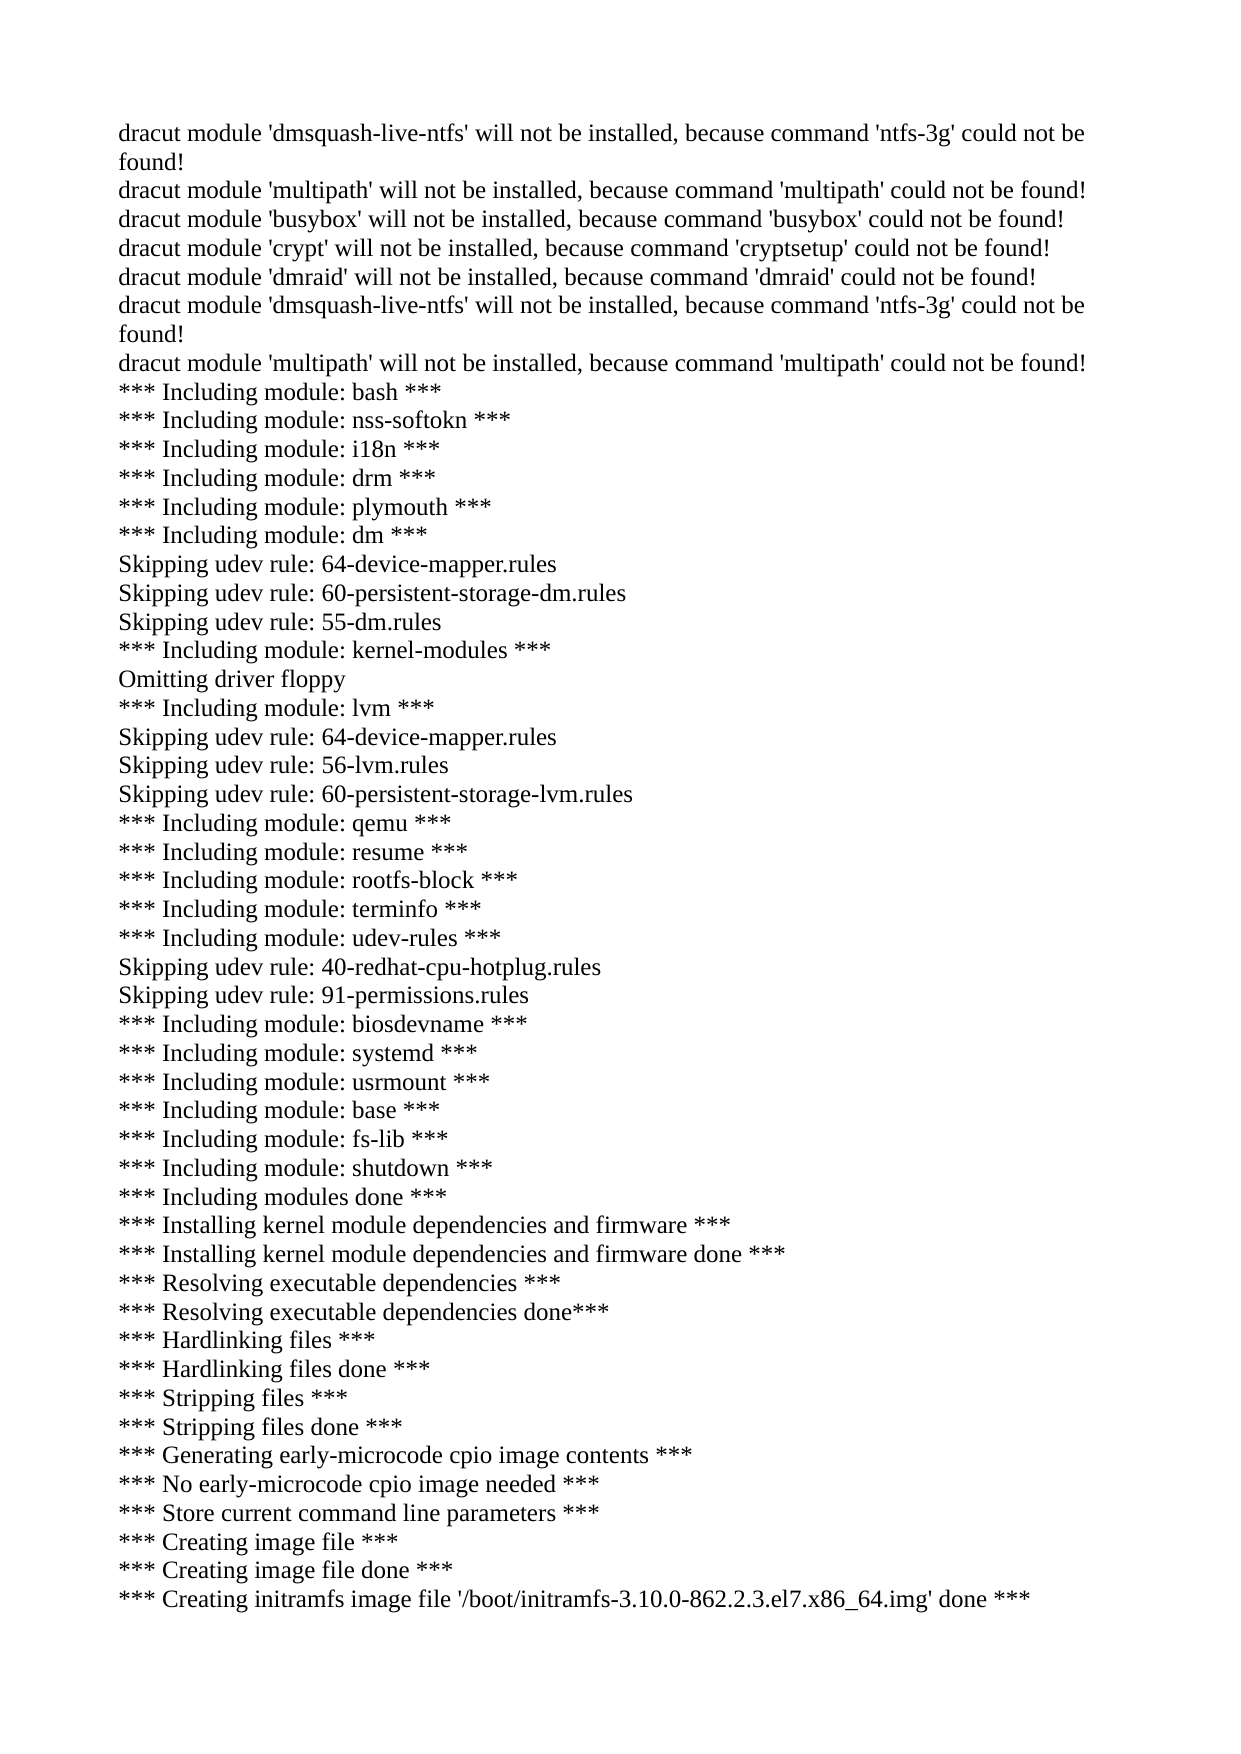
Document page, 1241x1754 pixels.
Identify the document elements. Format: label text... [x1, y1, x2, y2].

text Skipping udev rule: 64-device-mapper.rules [118, 722, 1122, 751]
text *** Including module: drm *** [118, 463, 1122, 492]
text *** Including module: qemu *** [118, 808, 1122, 837]
text dracut module 'multipath' will not be installed, because command 'multipath' could not be found! [118, 176, 1122, 204]
text *** Including module: plymouth *** [118, 492, 1122, 521]
text Skipping udev rule: 56-lvm.rules [118, 751, 1122, 779]
text *** Including module: usrmount *** [118, 1067, 1122, 1096]
text *** Installing kernel module dependencies and firmware *** [118, 1211, 1122, 1239]
text *** Including module: terminfo *** [118, 894, 1122, 923]
text *** Including module: base *** [118, 1096, 1122, 1124]
text *** Generating early-microcode cpio image contents *** [118, 1441, 1122, 1469]
text *** Including module: shutdown *** [118, 1153, 1122, 1182]
text *** Stripping files *** [118, 1383, 1122, 1412]
text Omitting driver floppy [118, 664, 1122, 693]
text Skipping udev rule: 60-persistent-storage-lvm.rules [118, 779, 1122, 808]
text *** Resolving executable dependencies *** [118, 1268, 1122, 1297]
text *** Creating image file *** [118, 1527, 1122, 1556]
text Skipping udev rule: 55-dm.rules [118, 607, 1122, 636]
text *** Including modules done *** [118, 1182, 1122, 1211]
text dracut module 'dmraid' will not be installed, because command 'dmraid' could not be found! [118, 262, 1122, 291]
text dracut module 'dmsquash-live-ntfs' will not be installed, because command 'ntfs-3g' could not be found! [118, 118, 1122, 176]
text *** Including module: rootfs-block *** [118, 866, 1122, 894]
text *** Including module: bash *** [118, 377, 1122, 406]
text *** Including module: resume *** [118, 837, 1122, 866]
text dracut module 'crypt' will not be installed, because command 'cryptsetup' could not be found! [118, 233, 1122, 262]
text *** Store current command line parameters *** [118, 1498, 1122, 1527]
text dracut module 'multipath' will not be installed, because command 'multipath' could not be found! [118, 348, 1122, 377]
text *** Including module: lvm *** [118, 693, 1122, 722]
text *** Stripping files done *** [118, 1412, 1122, 1441]
text Skipping udev rule: 40-redhat-cpu-hotplug.rules [118, 952, 1122, 981]
text *** Creating image file done *** [118, 1556, 1122, 1584]
text Skipping udev rule: 91-permissions.rules [118, 981, 1122, 1009]
text *** Including module: systemd *** [118, 1038, 1122, 1067]
text dracut module 'dmsquash-live-ntfs' will not be installed, because command 'ntfs-3g' could not be found! [118, 291, 1122, 348]
text Skipping udev rule: 64-device-mapper.rules [118, 549, 1122, 578]
text *** Creating initramfs image file '/boot/initramfs-3.10.0-862.2.3.el7.x86_64.img' done *** [118, 1584, 1122, 1613]
text dracut module 'busybox' will not be installed, because command 'busybox' could not be found! [118, 204, 1122, 233]
text *** Including module: kernel-modules *** [118, 636, 1122, 664]
text Skipping udev rule: 60-persistent-storage-dm.rules [118, 578, 1122, 607]
text *** No early-microcode cpio image needed *** [118, 1469, 1122, 1498]
text *** Including module: dm *** [118, 521, 1122, 549]
text *** Including module: nss-softokn *** [118, 406, 1122, 434]
text *** Installing kernel module dependencies and firmware done *** [118, 1239, 1122, 1268]
text *** Including module: i18n *** [118, 434, 1122, 463]
text *** Hardlinking files done *** [118, 1354, 1122, 1383]
text *** Including module: udev-rules *** [118, 923, 1122, 952]
text *** Including module: fs-lib *** [118, 1124, 1122, 1153]
text *** Hardlinking files *** [118, 1326, 1122, 1354]
text *** Including module: biosdevname *** [118, 1009, 1122, 1038]
text *** Resolving executable dependencies done*** [118, 1297, 1122, 1326]
